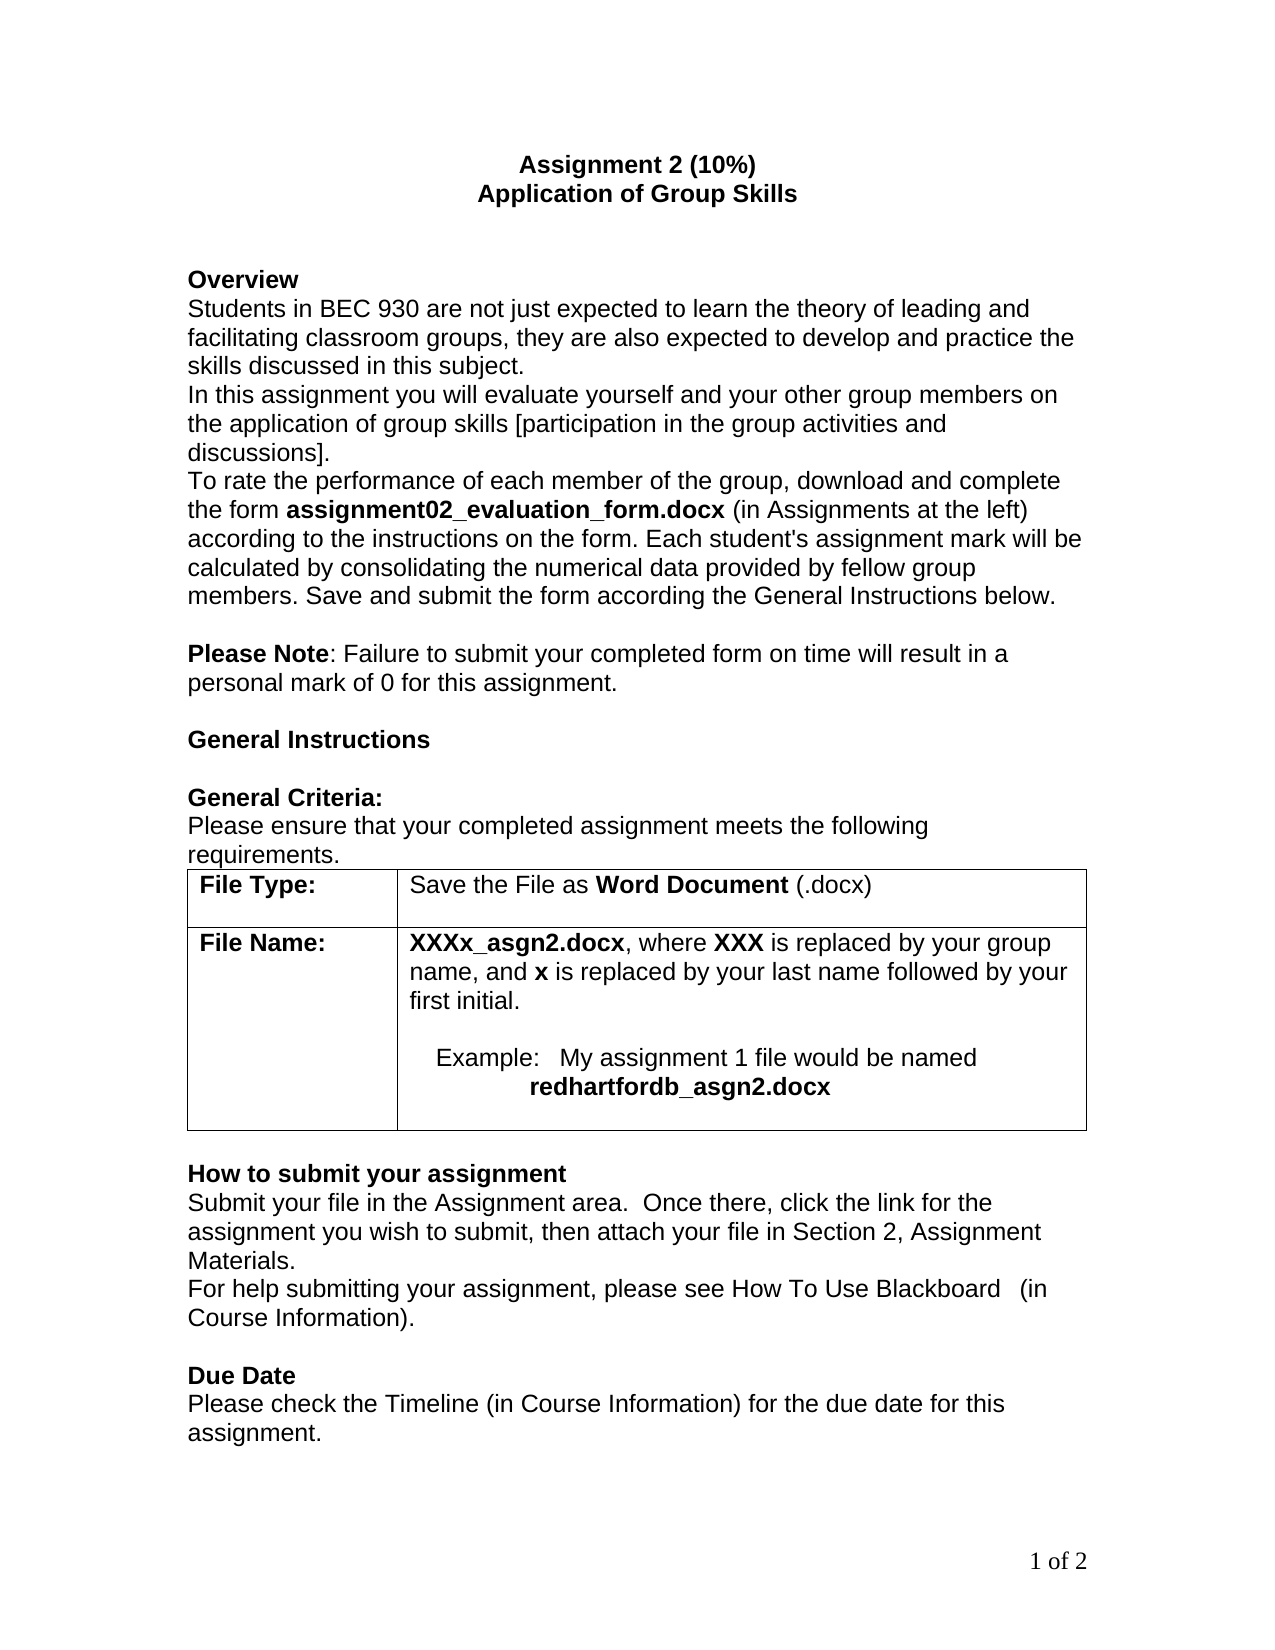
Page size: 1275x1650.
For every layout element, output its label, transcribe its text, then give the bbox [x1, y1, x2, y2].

text Please ensure that your completed assignment meets the following requirements. [187, 811, 1087, 869]
text Please check the Timeline (in Course Information) for the due date for this assignment. [187, 1389, 1087, 1447]
text In this assignment you will evaluate yourself and your other group members on the application of group skills [participation in the group activities and discussions]. [187, 380, 1087, 466]
text Please Note: Failure to submit your completed form on time will result in a personal mark of 0 for this assignment. [187, 639, 1087, 696]
text Students in BEC 930 are not just expected to learn the theory of leading and facilitating classroom groups, they are also expected to develop and practice the skills discussed in this subject. [187, 294, 1087, 380]
table_header Save the File as Word Document (.docx) [398, 870, 1086, 927]
text How to submit your assignment [187, 1159, 1087, 1188]
text General Criteria: [187, 782, 1087, 811]
table_cell File Name: [188, 928, 397, 1129]
text Submit your file in the Assignment area. Once there, click the link for the assignment you wish to submit, then attach your file in Section 2, Assignment Materials. [187, 1188, 1087, 1274]
text Overview [187, 265, 1087, 294]
text Application of Group Skills [187, 179, 1087, 207]
text Due Date [187, 1361, 1087, 1389]
text Assignment 2 (10%) [187, 150, 1087, 179]
text To rate the performance of each member of the group, download and complete the form assignment02_evaluation_form.docx (in Assignments at the left) according to the instructions on the form. Each student's assignment mark will be calculated by consolidating the numerical data provided by fellow group members. Save and submit the form according the General Instructions below. [187, 466, 1087, 610]
table_header File Type: [188, 870, 397, 927]
text For help submitting your assignment, please see How To Use Blackboard (in Course Information). [187, 1274, 1087, 1332]
table_cell XXXx_asgn2.docx, where XXX is replaced by your group name, and x is replaced by your last name followed by your first initial. Example: My assignment 1 file would be named redhartfordb_asgn2.docx [398, 928, 1086, 1129]
text General Instructions [187, 725, 1087, 754]
